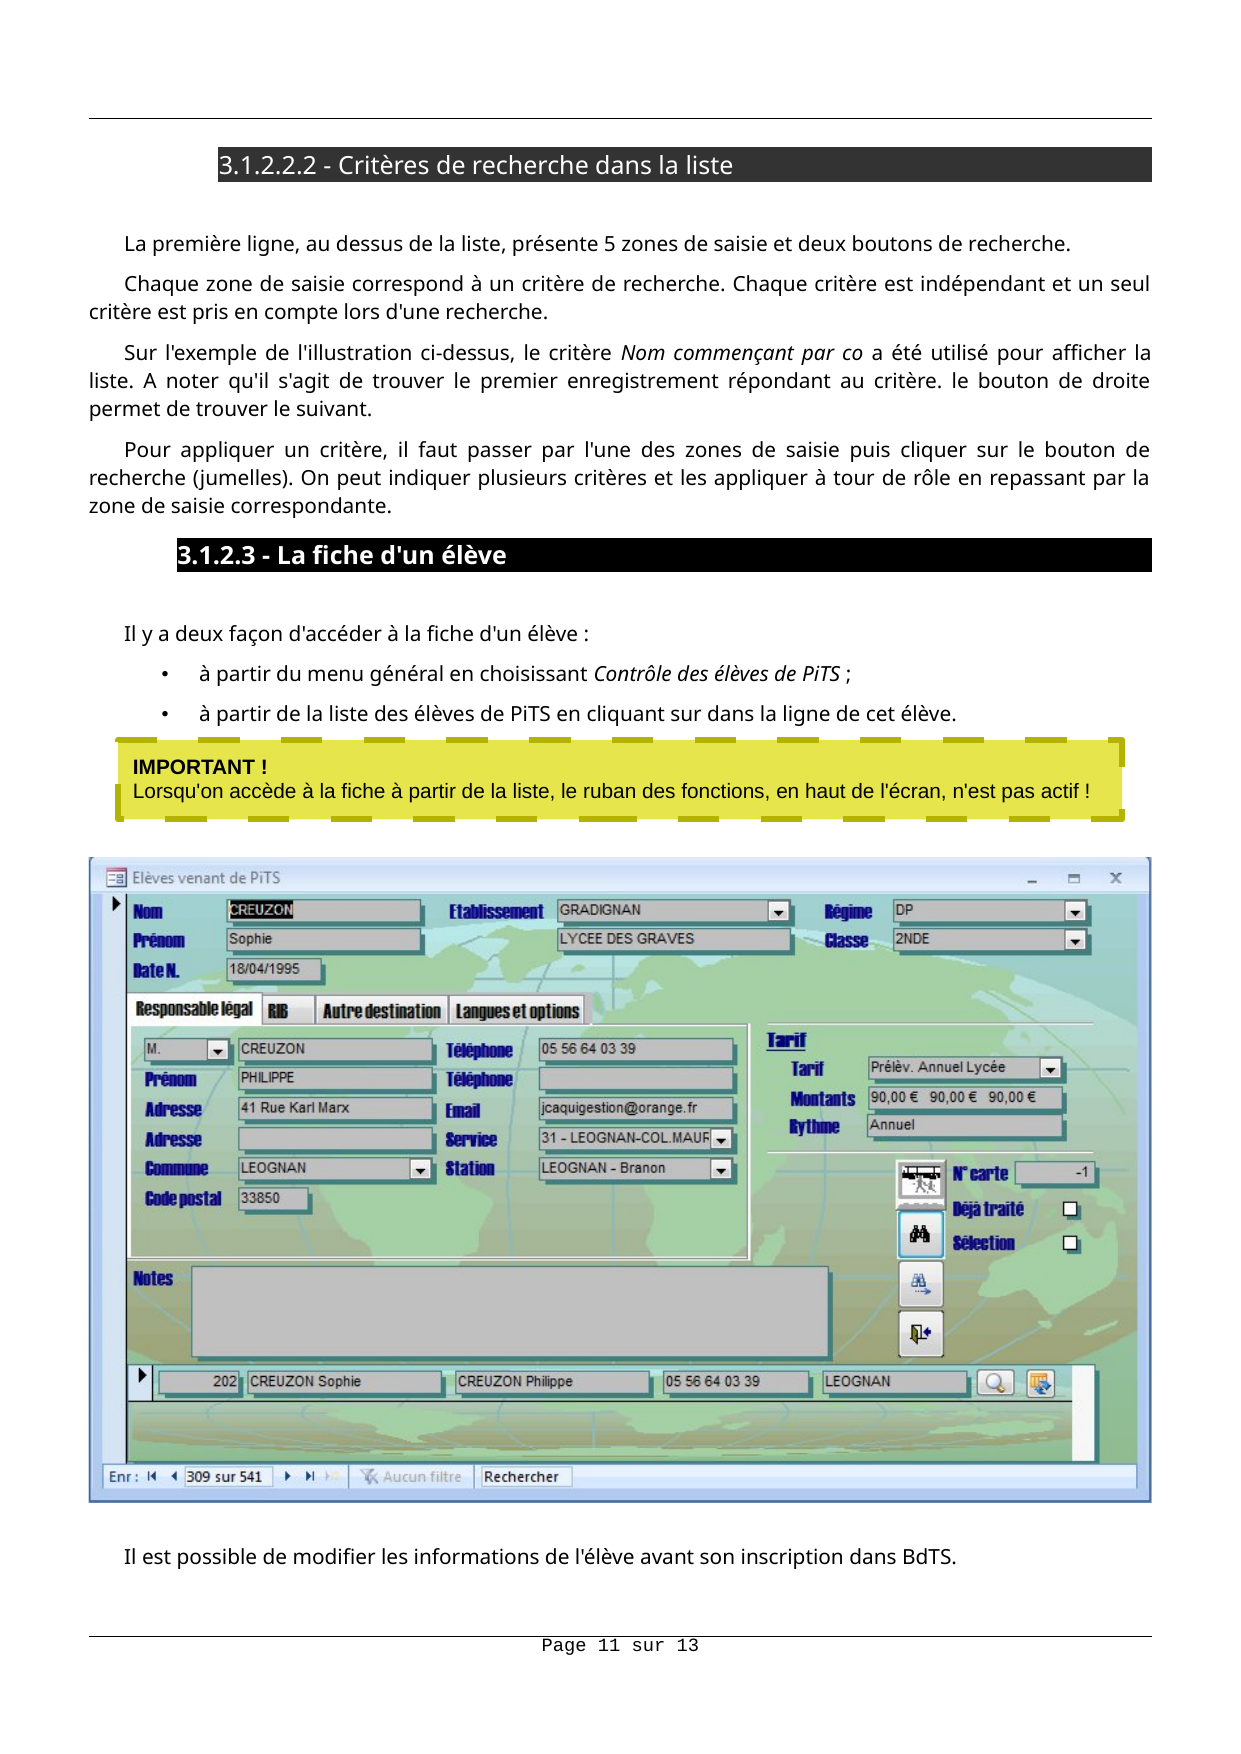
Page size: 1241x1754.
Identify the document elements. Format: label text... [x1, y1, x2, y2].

list à partir de la liste des élèves de PiTS en cliquant sur dans la ligne de cet élève. [161, 699, 1152, 728]
text Chaque zone de saisie correspond à un critère de recherche. Chaque critère est indépendant et un seul critère est pris en compte lors d'une recherche. [88, 269, 1152, 326]
picture [88, 857, 1152, 1503]
text Il est possible de modifier les informations de l'élève avant son inscription dans BdTS. [88, 1542, 1152, 1571]
text Pour appliquer un critère, il faut passer par l'une des zones de saisie puis cliquer sur le bouton de recherche (jumelles). On peut indiquer plusieurs critères et les appliquer à tour de rôle en repassant par la zone de saisie correspondante. [88, 435, 1152, 520]
subtitle La fiche d'un élève [177, 538, 1152, 572]
text Sur l'exemple de l'illustration ci-dessus, le critère Nom commençant par co a été utilisé pour afficher la liste. A noter qu'il s'agit de trouver le premier enregistrement répondant au critère. le bouton de droite permet de trouver le suivant. [88, 338, 1152, 423]
list à partir du menu général en choisissant Contrôle des élèves de PiTS ; [161, 659, 1152, 688]
text La première ligne, au dessus de la liste, présente 5 zones de saisie et deux boutons de recherche. [88, 229, 1152, 257]
text Il y a deux façon d'accéder à la fiche d'un élève : [88, 619, 1152, 647]
subtitle Critères de recherche dans la liste [218, 147, 1152, 182]
